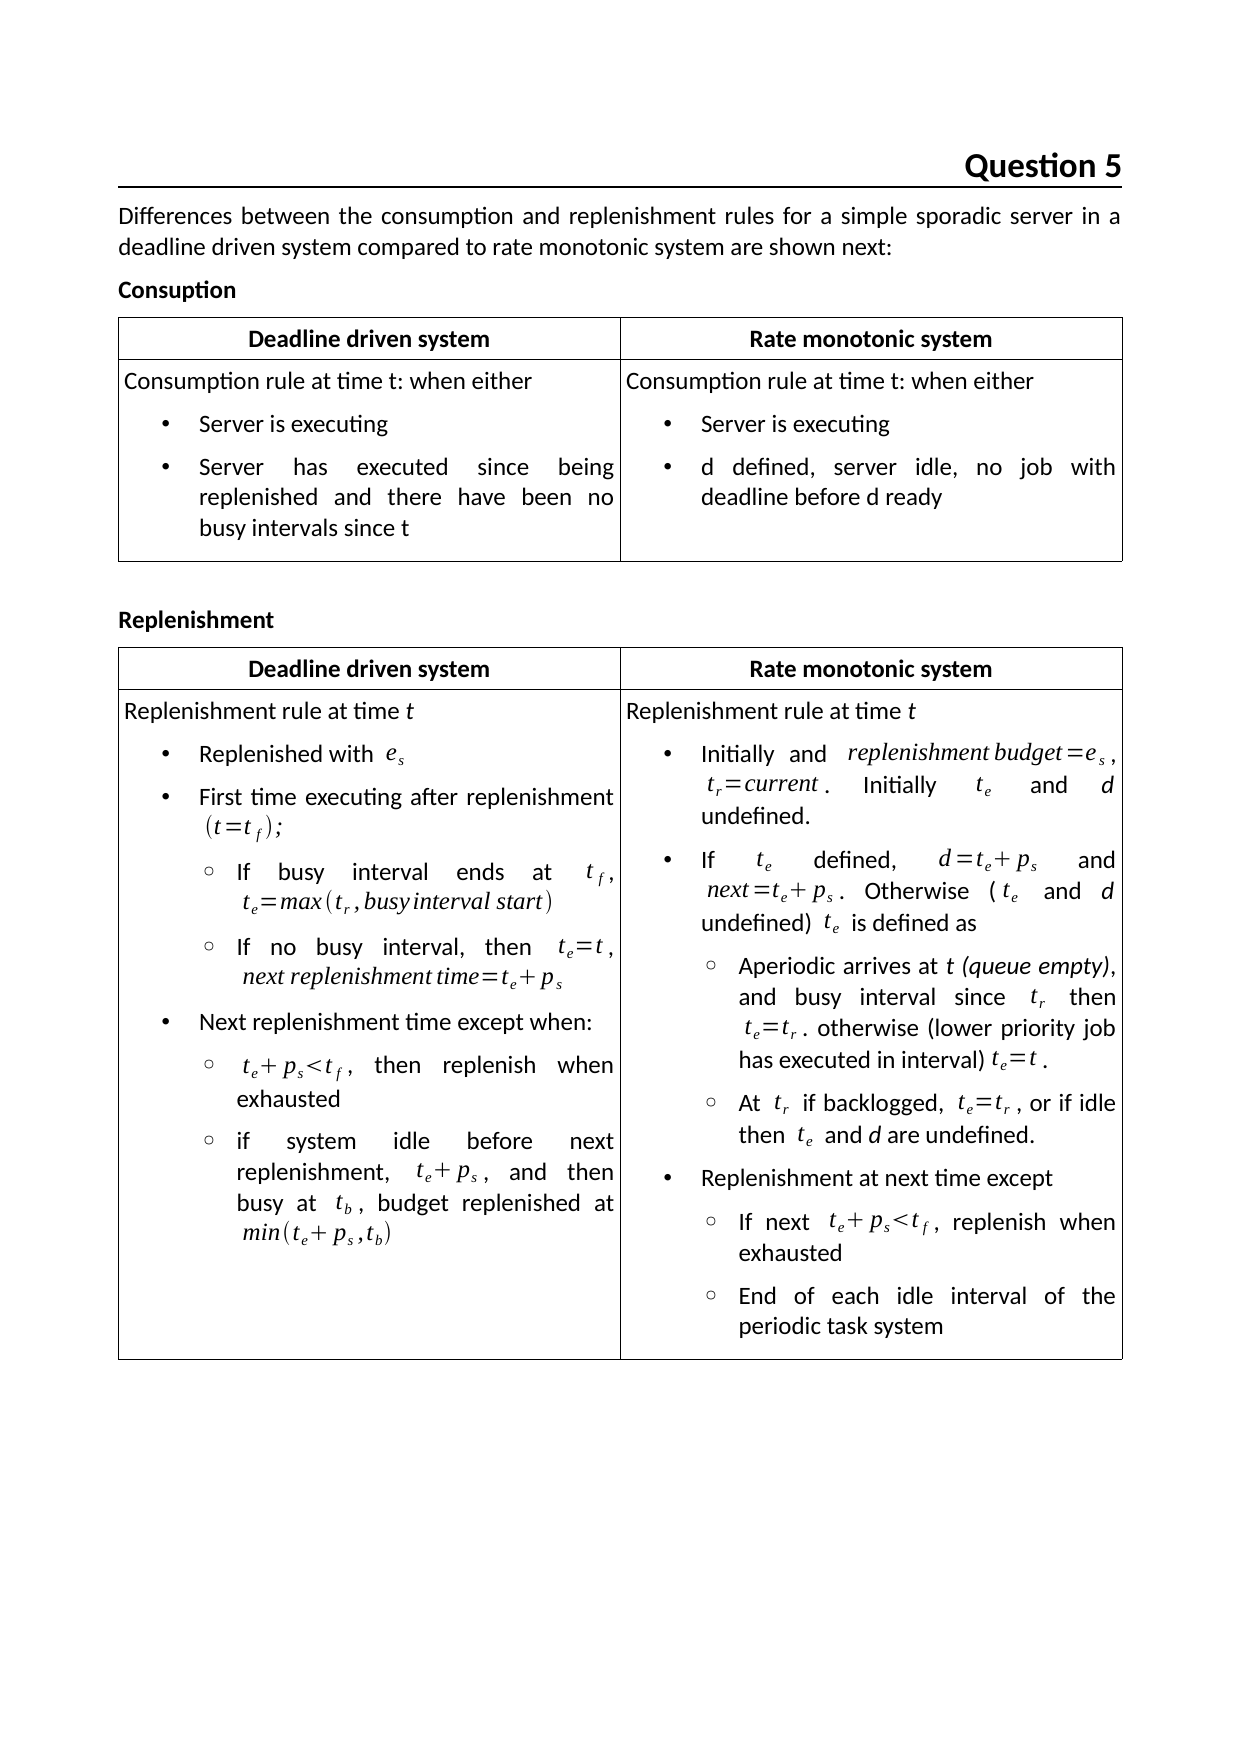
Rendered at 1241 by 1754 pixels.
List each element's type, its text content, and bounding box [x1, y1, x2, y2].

table_cell Consumption rule at time t: when either Server is executing d defined, server idle, no job with deadline before d ready [621, 360, 1122, 561]
table_header Rate monotonic system [621, 648, 1122, 689]
table_cell Consumption rule at time t: when either Server is executing Server has executed since being replenished and there have been no busy intervals since t [119, 360, 620, 561]
table_header Deadline driven system [119, 648, 620, 689]
text Replenishment [118, 604, 1122, 634]
text Differences between the consumption and replenishment rules for a simple sporadic server in a deadline driven system compared to rate monotonic system are shown next: [118, 200, 1122, 261]
table_cell Replenishment rule at time t Replenished with First time executing after replenishment If busy interval ends at , If no busy interval, then , Next replenishment time except when: , then replenish when exhausted if system idle before next replenishment, , and then busy at , budget replenished at [119, 690, 620, 1359]
table_header Deadline driven system [119, 318, 620, 359]
table_cell Replenishment rule at time t Initially and ,. Initially and d undefined. If defined, and . Otherwise ( and d undefined) is defined as Aperiodic arrives at t (queue empty), and busy interval since then . otherwise (lower priority job has executed in interval). At if backlogged, , or if idle then and d are undefined. Replenishment at next time except If next , replenish when exhausted End of each idle interval of the periodic task system [621, 690, 1122, 1359]
text Consuption [118, 274, 1122, 304]
table_header Rate monotonic system [621, 318, 1122, 359]
subtitle Question 5 [118, 143, 1122, 186]
